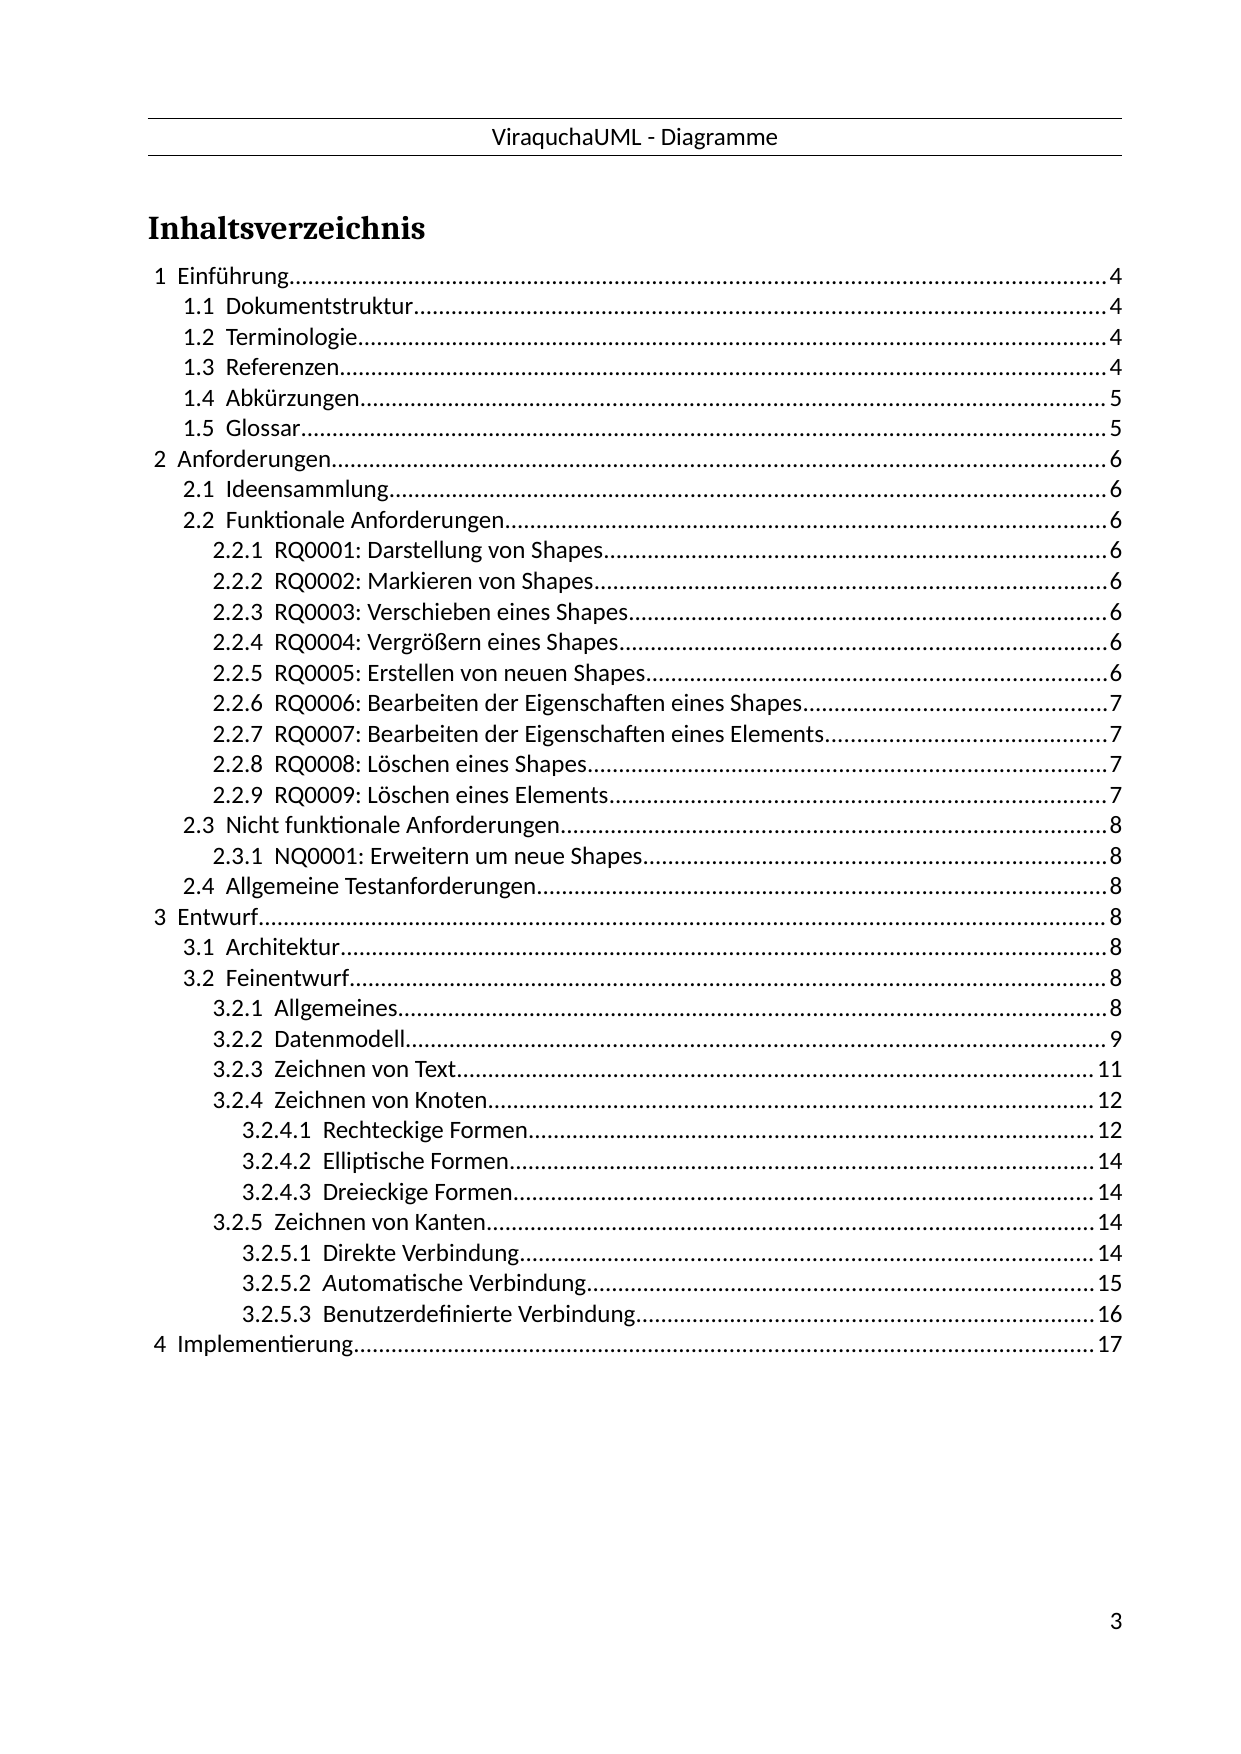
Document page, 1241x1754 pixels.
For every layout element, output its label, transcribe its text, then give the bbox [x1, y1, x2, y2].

text 1.2 Terminologie 4 [177, 321, 1122, 352]
text 3.2 Feinentwurf 8 [177, 962, 1122, 992]
text 3.2.1 Allgemeines 8 [207, 992, 1122, 1023]
text 2.2.4 RQ0004: Vergrößern eines Shapes 6 [207, 626, 1122, 657]
text 1.3 Referenzen 4 [177, 352, 1122, 382]
text 2.2.7 RQ0007: Bearbeiten der Eigenschaften eines Elements 7 [207, 718, 1122, 748]
text 3.2.4 Zeichnen von Knoten 12 [207, 1084, 1122, 1114]
text 2.2.6 RQ0006: Bearbeiten der Eigenschaften eines Shapes 7 [207, 687, 1122, 718]
text 1.5 Glossar 5 [177, 413, 1122, 443]
text 2.2.9 RQ0009: Löschen eines Elements 7 [207, 779, 1122, 809]
text 3.2.5 Zeichnen von Kanten 14 [207, 1206, 1122, 1237]
text 4 Implementierung 17 [148, 1328, 1122, 1359]
text 2.3.1 NQ0001: Erweitern um neue Shapes 8 [207, 840, 1122, 870]
text 3 Entwurf 8 [148, 901, 1122, 931]
text 2 Anforderungen 6 [148, 443, 1122, 474]
text 2.2 Funktionale Anforderungen 6 [177, 504, 1122, 535]
text 2.4 Allgemeine Testanforderungen 8 [177, 870, 1122, 901]
text 3.2.4.2 Elliptische Formen 14 [236, 1145, 1122, 1176]
text 3.2.4.1 Rechteckige Formen 12 [236, 1114, 1122, 1145]
text 3.2.5.2 Automatische Verbindung 15 [236, 1267, 1122, 1298]
text 1.1 Dokumentstruktur 4 [177, 291, 1122, 321]
text 2.1 Ideensammlung 6 [177, 474, 1122, 504]
text 2.2.3 RQ0003: Verschieben eines Shapes 6 [207, 596, 1122, 626]
text 2.2.5 RQ0005: Erstellen von neuen Shapes 6 [207, 657, 1122, 687]
text 1.4 Abkürzungen 5 [177, 382, 1122, 413]
text 3.1 Architektur 8 [177, 931, 1122, 962]
text 3.2.5.1 Direkte Verbindung 14 [236, 1237, 1122, 1267]
text 3.2.4.3 Dreieckige Formen 14 [236, 1176, 1122, 1206]
text 3.2.5.3 Benutzerdefinierte Verbindung 16 [236, 1298, 1122, 1328]
text 1 Einführung 4 [148, 260, 1122, 291]
text 2.2.1 RQ0001: Darstellung von Shapes 6 [207, 535, 1122, 565]
text 2.3 Nicht funktionale Anforderungen 8 [177, 809, 1122, 840]
text 2.2.2 RQ0002: Markieren von Shapes 6 [207, 565, 1122, 596]
text 3.2.2 Datenmodell 9 [207, 1023, 1122, 1053]
text 2.2.8 RQ0008: Löschen eines Shapes 7 [207, 748, 1122, 779]
subtitle Inhaltsverzeichnis [148, 209, 1122, 247]
text 3.2.3 Zeichnen von Text 11 [207, 1053, 1122, 1084]
